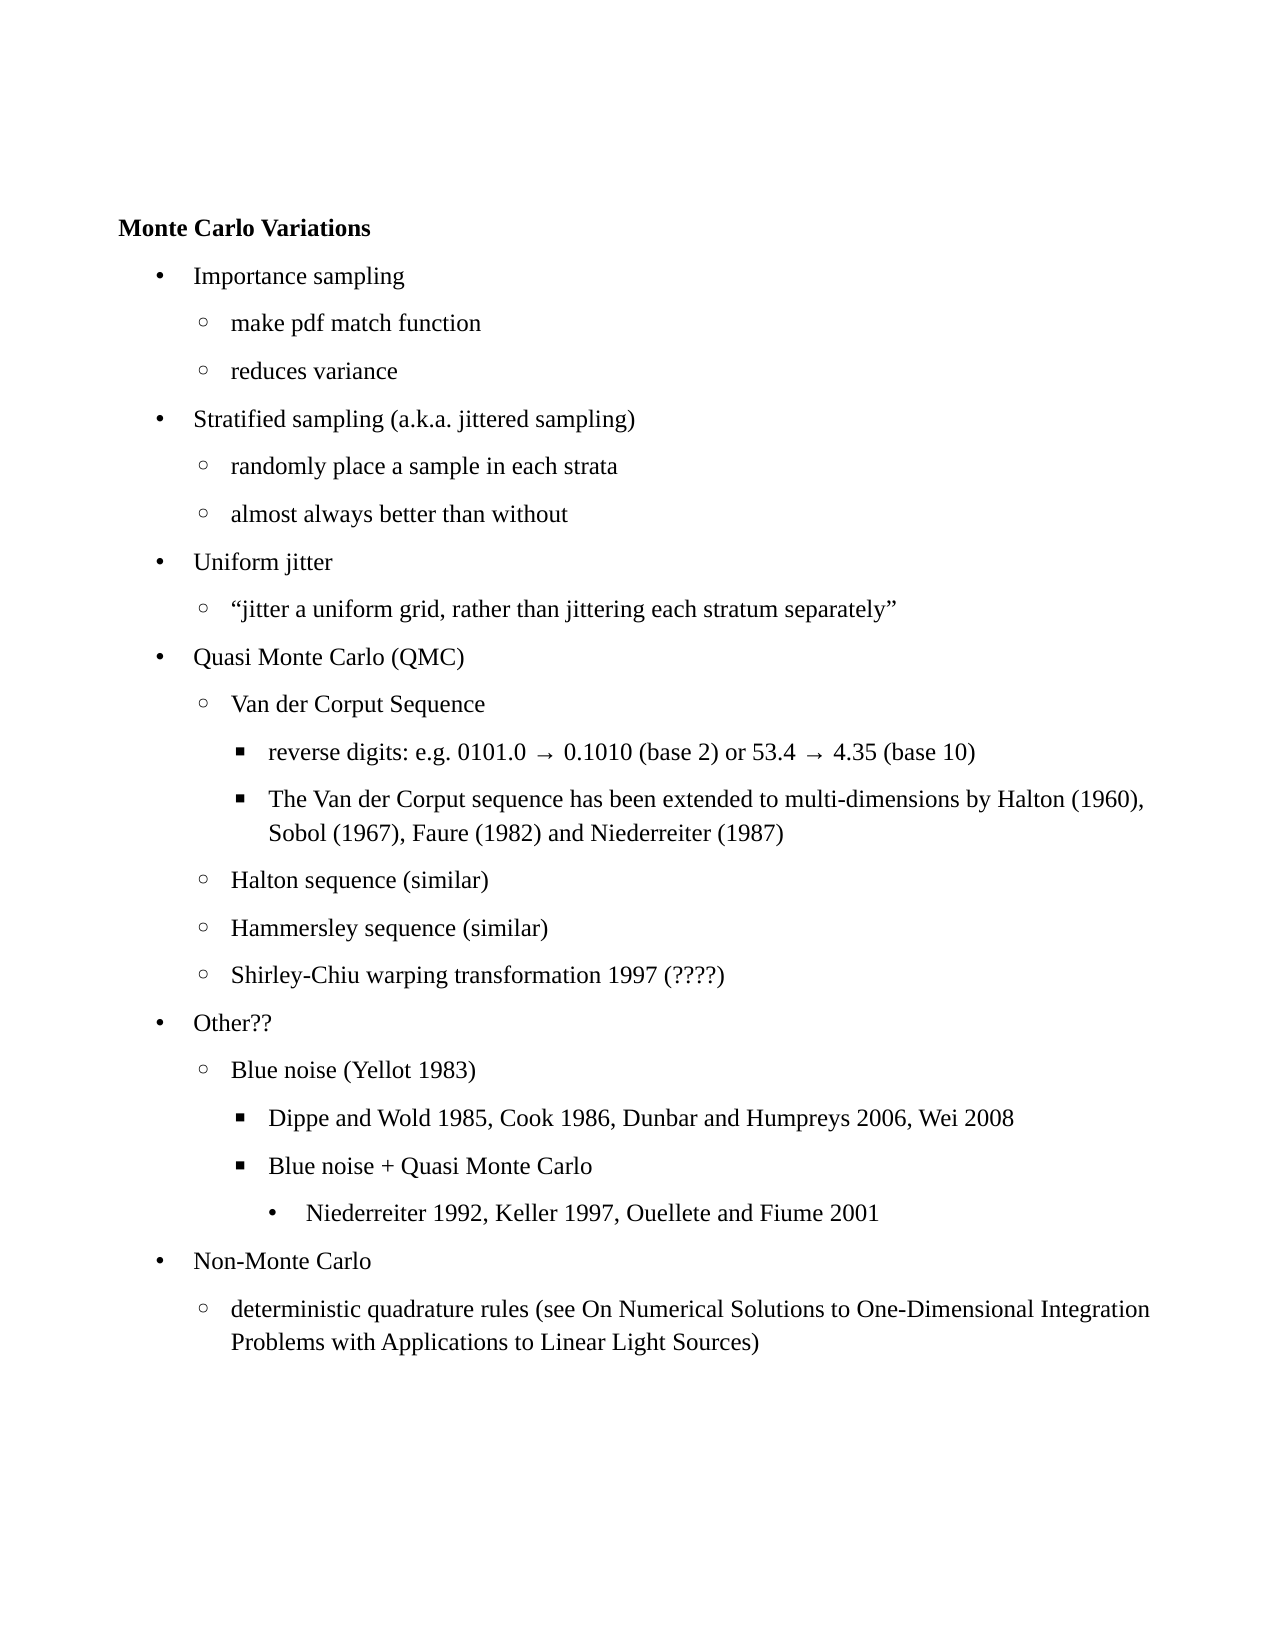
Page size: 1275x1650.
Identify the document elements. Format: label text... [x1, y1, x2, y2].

list Niederreiter 1992, Keller 1997, Ouellete and Fiume 2001 [268, 1198, 1157, 1227]
text Monte Carlo Variations [118, 213, 1157, 242]
list Shirley-Chiu warping transformation 1997 (????) [193, 960, 1157, 989]
list Van der Corput Sequence [193, 689, 1157, 718]
list randomly place a sample in each strata [193, 451, 1157, 480]
list almost always better than without [193, 499, 1157, 528]
list “jitter a uniform grid, rather than jittering each stratum separately” [193, 594, 1157, 623]
list Hammersley sequence (similar) [193, 913, 1157, 942]
list Blue noise (Yellot 1983) [193, 1056, 1157, 1084]
list deterministic quadrature rules (see On Numerical Solutions to One-Dimensional Integration Problems with Applications to Linear Light Sources) [193, 1294, 1157, 1355]
list Non-Monte Carlo [156, 1246, 1157, 1275]
list Halton sequence (similar) [193, 865, 1157, 894]
list Uniform jitter [156, 547, 1157, 575]
list Quasi Monte Carlo (QMC) [156, 642, 1157, 671]
list Blue noise + Quasi Monte Carlo [231, 1151, 1157, 1179]
list reverse digits: e.g. 0101.0 → 0.1010 (base 2) or 53.4 → 4.35 (base 10) [231, 737, 1157, 766]
list Other?? [156, 1008, 1157, 1037]
list reduces variance [193, 356, 1157, 385]
list The Van der Corput sequence has been extended to multi-dimensions by Halton (1960), Sobol (1967), Faure (1982) and Niederreiter (1987) [231, 784, 1157, 846]
list Dippe and Wold 1985, Cook 1986, Dunbar and Humpreys 2006, Wei 2008 [231, 1103, 1157, 1132]
list Importance sampling [156, 261, 1157, 290]
list Stratified sampling (a.k.a. jittered sampling) [156, 404, 1157, 432]
list make pdf match function [193, 308, 1157, 337]
